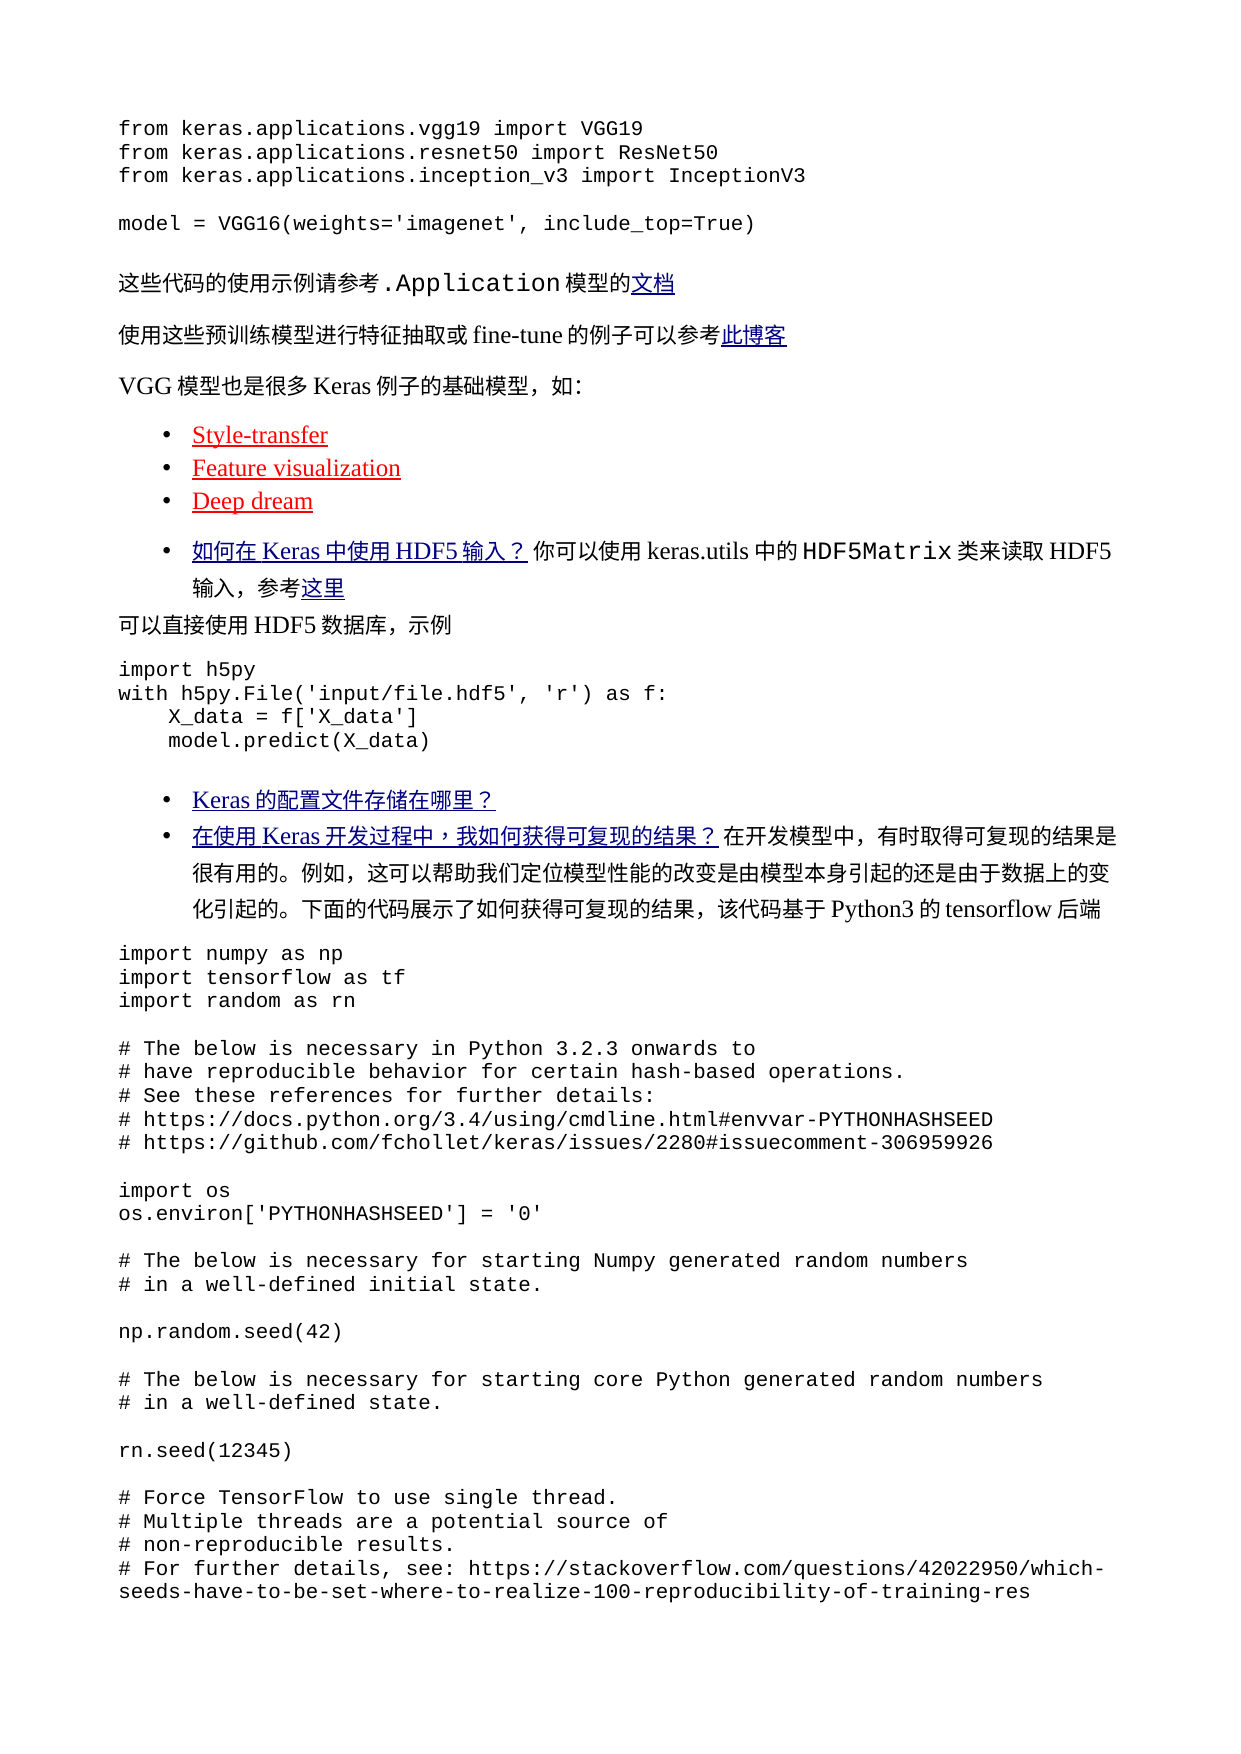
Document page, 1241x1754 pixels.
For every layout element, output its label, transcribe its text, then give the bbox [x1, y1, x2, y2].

text # Multiple threads are a potential source of [118, 1511, 1122, 1534]
text # have reproducible behavior for certain hash-based operations. [118, 1061, 1122, 1085]
text import os [118, 1179, 1122, 1203]
text import h5py [118, 659, 1122, 682]
text # in a well-defined state. [118, 1392, 1122, 1416]
text 可以直接使用HDF5数据库，示例 [118, 608, 1122, 639]
text # in a well-defined initial state. [118, 1274, 1122, 1298]
text # Force TensorFlow to use single thread. [118, 1487, 1122, 1511]
text VGG模型也是很多Keras例子的基础模型，如： [118, 369, 1122, 401]
text 使用这些预训练模型进行特征抽取或fine-tune的例子可以参考此博客 [118, 318, 1122, 350]
text np.random.seed(42) [118, 1321, 1122, 1345]
text 这些代码的使用示例请参考.Application模型的文档 [118, 266, 1122, 299]
text model = VGG16(weights='imagenet', include_top=True) [118, 213, 1122, 236]
list Deep dream [162, 486, 1122, 515]
text # non-reproducible results. [118, 1534, 1122, 1558]
text import numpy as np [118, 943, 1122, 967]
text # The below is necessary for starting Numpy generated random numbers [118, 1251, 1122, 1274]
text from keras.applications.inception_v3 import InceptionV3 [118, 165, 1122, 189]
text # https://github.com/fchollet/keras/issues/2280#issuecomment-306959926 [118, 1132, 1122, 1156]
text import tensorflow as tf [118, 967, 1122, 990]
text # See these references for further details: [118, 1085, 1122, 1109]
text with h5py.File('input/file.hdf5', 'r') as f: [118, 682, 1122, 706]
text from keras.applications.resnet50 import ResNet50 [118, 142, 1122, 165]
text model.predict(X_data) [118, 730, 1122, 753]
list 如何在Keras中使用HDF5输入？ 你可以使用keras.utils中的HDF5Matrix类来读取HDF5输入，参考这里 [162, 534, 1122, 603]
list 在使用Keras开发过程中，我如何获得可复现的结果？ 在开发模型中，有时取得可复现的结果是很有用的。例如，这可以帮助我们定位模型性能的改变是由模型本身引起的还是由于数据上的变化引起的。下面的代码展示了如何获得可复现的结果，该代码基于Python3的tensorflow后端 [162, 819, 1122, 924]
text X_data = f['X_data'] [118, 706, 1122, 730]
text rn.seed(12345) [118, 1440, 1122, 1463]
text # https://docs.python.org/3.4/using/cmdline.html#envvar-PYTHONHASHSEED [118, 1109, 1122, 1132]
text # The below is necessary for starting core Python generated random numbers [118, 1369, 1122, 1392]
text import random as rn [118, 990, 1122, 1014]
text # The below is necessary in Python 3.2.3 onwards to [118, 1038, 1122, 1061]
text os.environ['PYTHONHASHSEED'] = '0' [118, 1203, 1122, 1227]
text # For further details, see: https://stackoverflow.com/questions/42022950/which-seeds-have-to-be-set-where-to-realize-100-reproducibility-of-training-res [118, 1558, 1122, 1605]
list Feature visualization [162, 453, 1122, 482]
list Keras的配置文件存储在哪里？ [162, 783, 1122, 815]
list Style-transfer [162, 420, 1122, 449]
text from keras.applications.vgg19 import VGG19 [118, 118, 1122, 142]
